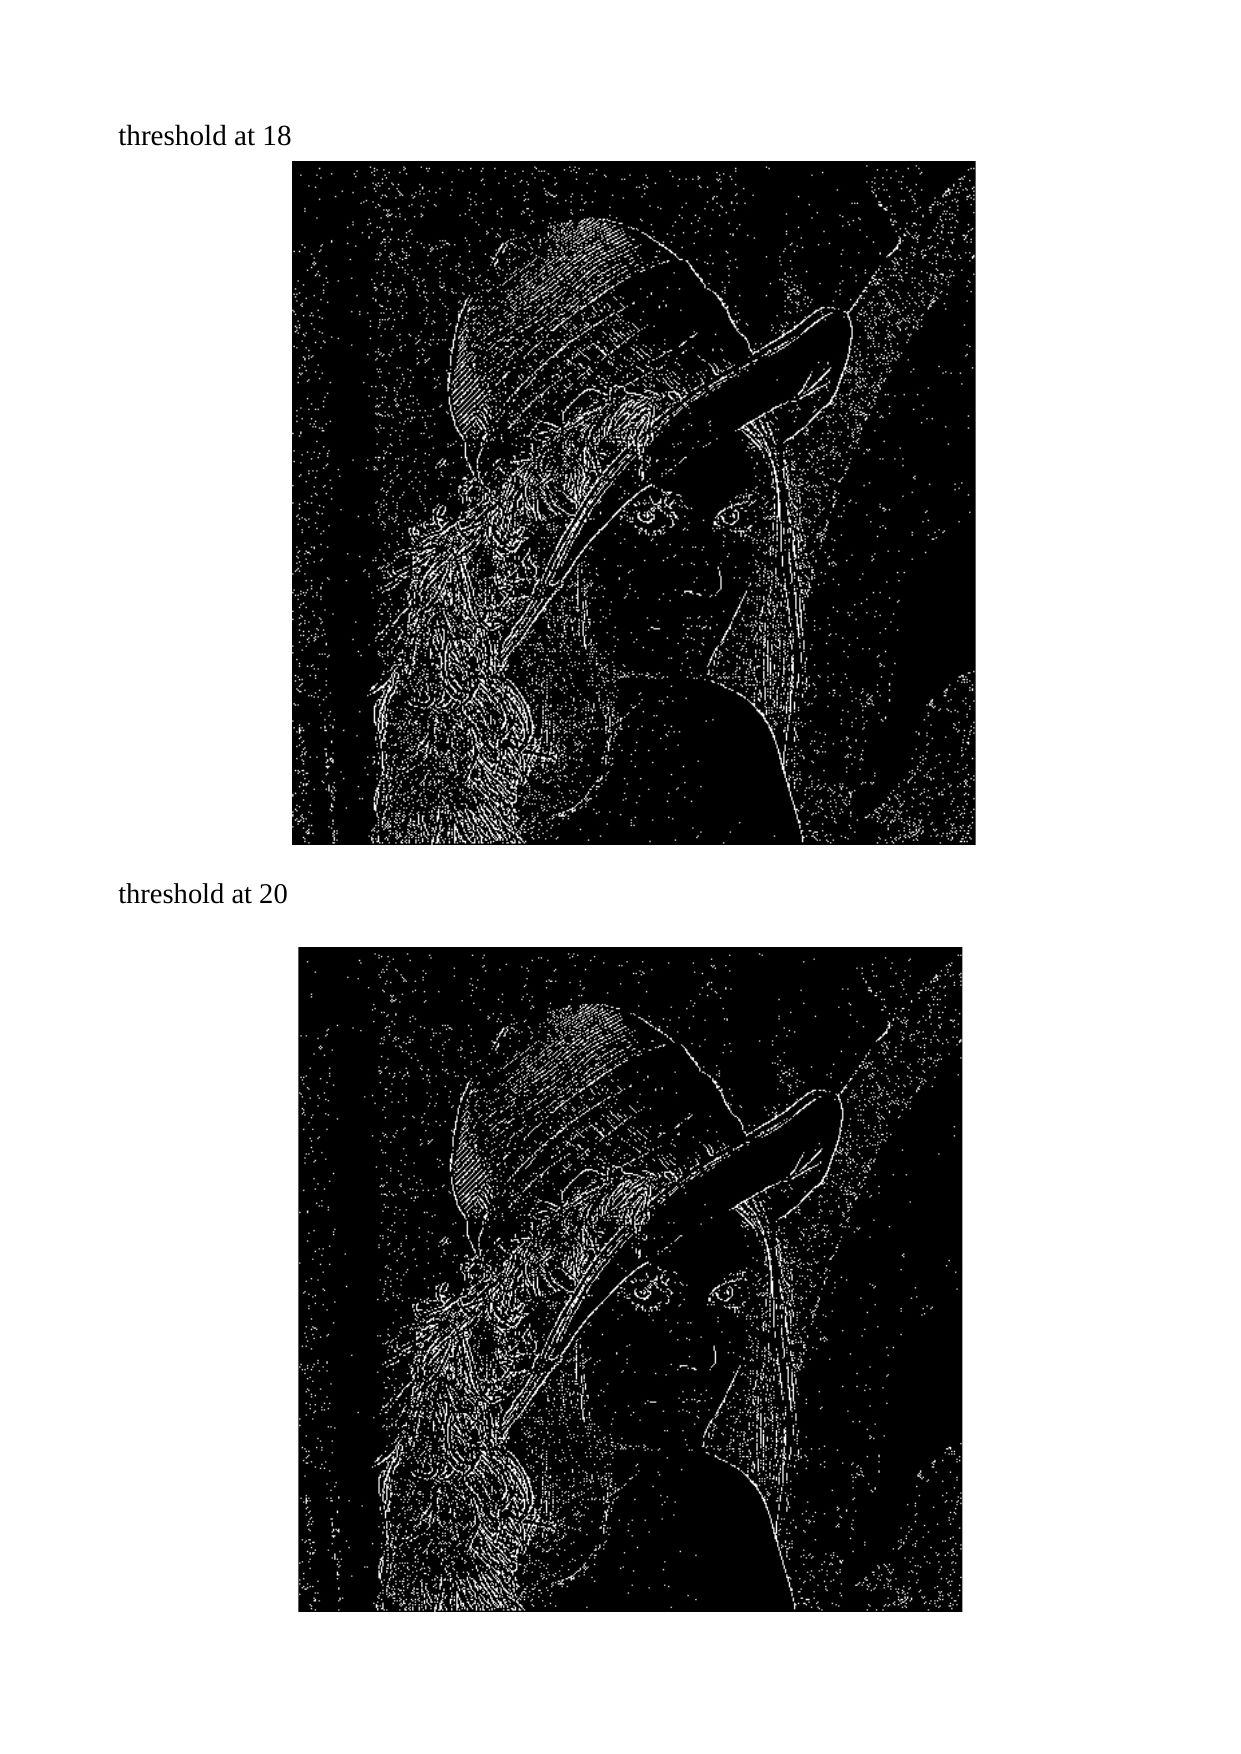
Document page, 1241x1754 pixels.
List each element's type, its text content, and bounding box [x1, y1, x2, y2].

text threshold at 18 [118, 118, 1122, 152]
picture [298, 947, 963, 1612]
text threshold at 20 [118, 876, 1122, 909]
picture [292, 161, 976, 845]
